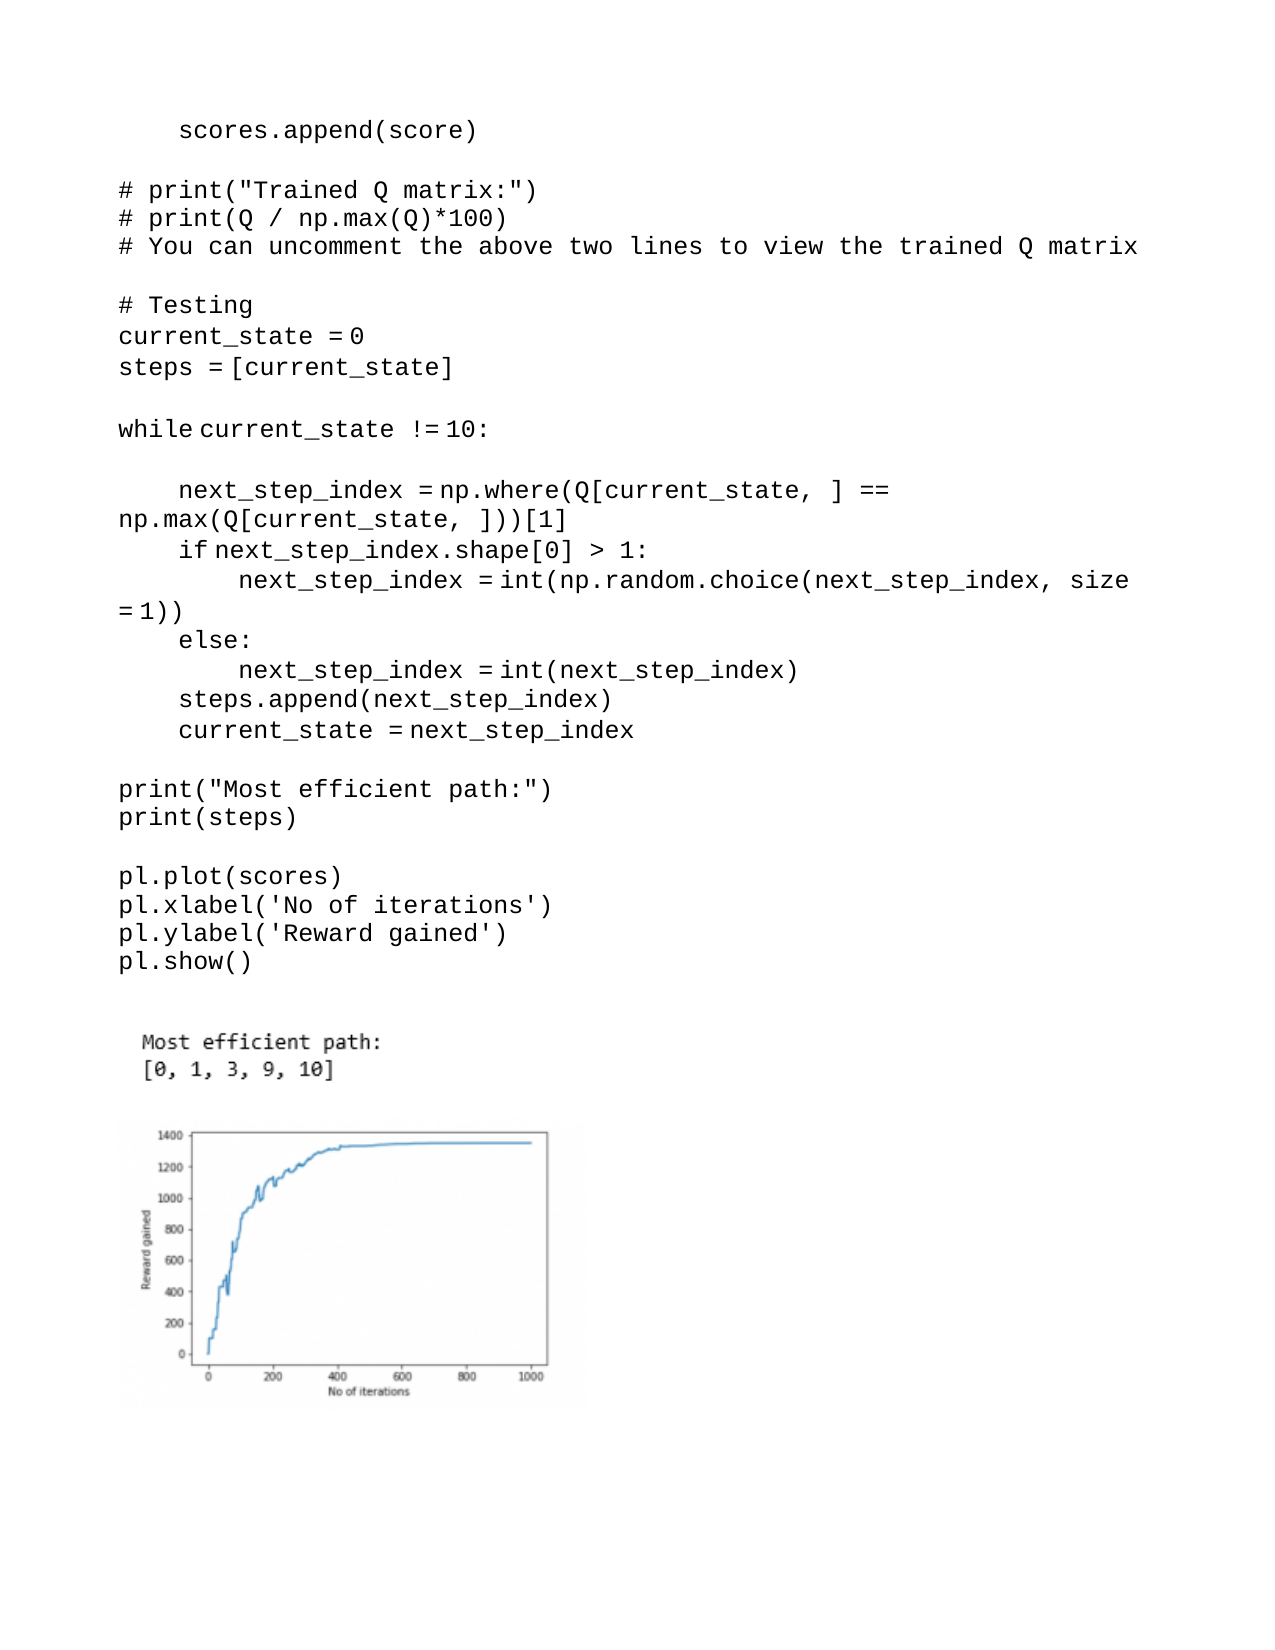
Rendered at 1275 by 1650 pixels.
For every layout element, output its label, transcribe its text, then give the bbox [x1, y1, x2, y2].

picture [118, 1118, 587, 1410]
table_header scores.append(score) # print("Trained Q matrix:") # print(Q / np.max(Q)*100) # You can uncomment the above two lines to view the trained Q matrix # Testing current_state = 0 steps = [current_state] while current_state != 10: next_step_index = np.where(Q[current_state, ] == np.max(Q[current_state, ]))[1] if next_step_index.shape[0] > 1: next_step_index = int(np.random.choice(next_step_index, size = 1)) else: next_step_index = int(next_step_index) steps.append(next_step_index) current_state = next_step_index print("Most efficient path:") print(steps) pl.plot(scores) pl.xlabel('No of iterations') pl.ylabel('Reward gained') pl.show() [118, 118, 1157, 977]
picture [118, 1025, 401, 1100]
